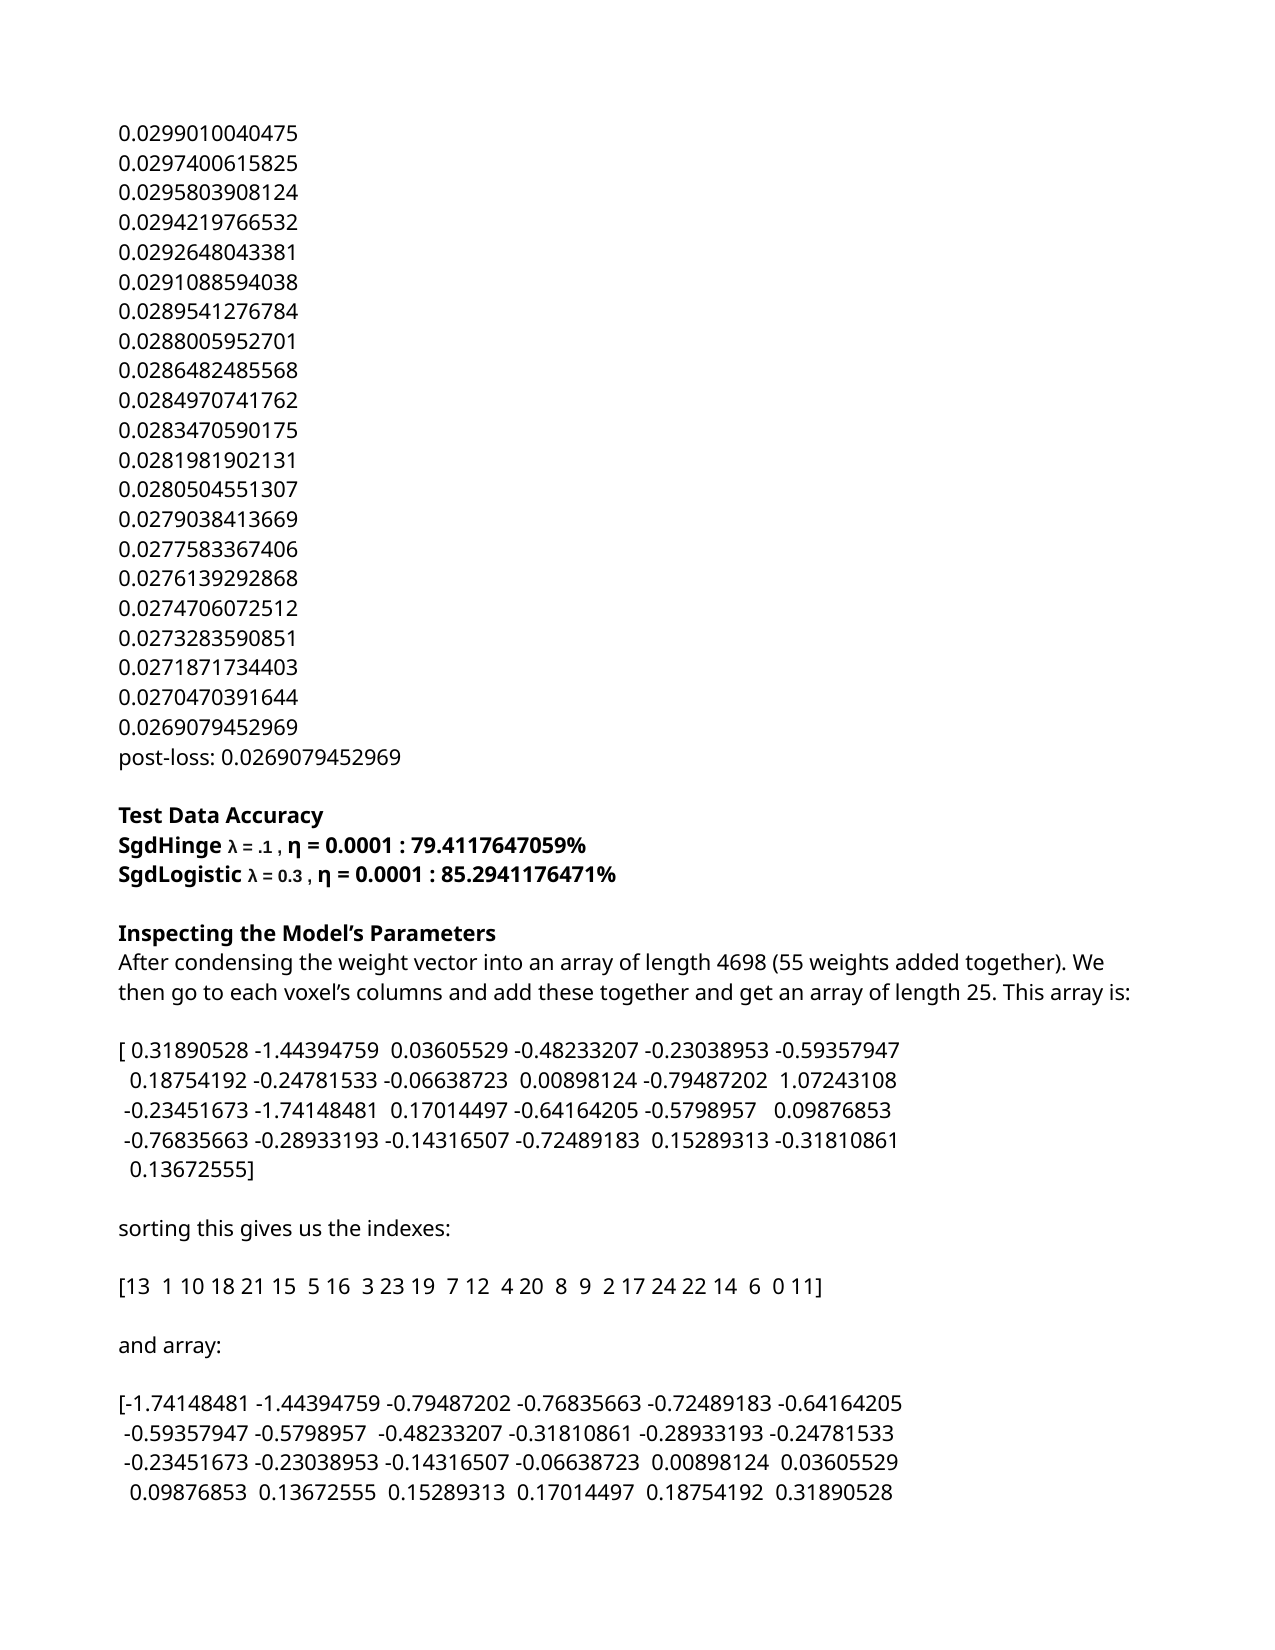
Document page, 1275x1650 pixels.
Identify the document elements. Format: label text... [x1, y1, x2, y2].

text and array: [118, 1330, 1157, 1359]
text -0.76835663 -0.28933193 -0.14316507 -0.72489183 0.15289313 -0.31810861 [118, 1125, 1157, 1154]
text 0.18754192 -0.24781533 -0.06638723 0.00898124 -0.79487202 1.07243108 [118, 1065, 1157, 1095]
text sorting this gives us the indexes: [118, 1213, 1157, 1242]
text 0.0297400615825 [118, 148, 1157, 177]
text Test Data Accuracy [118, 800, 1157, 830]
text 0.0291088594038 [118, 267, 1157, 296]
text SgdHinge λ = .1 , η = 0.0001 : 79.4117647059% [118, 830, 1157, 859]
text 0.0280504551307 [118, 474, 1157, 504]
text -0.59357947 -0.5798957 -0.48233207 -0.31810861 -0.28933193 -0.24781533 [118, 1418, 1157, 1447]
text 0.0284970741762 [118, 385, 1157, 415]
text 0.0294219766532 [118, 207, 1157, 237]
text 0.0277583367406 [118, 534, 1157, 563]
text 0.0283470590175 [118, 415, 1157, 445]
text 0.0289541276784 [118, 296, 1157, 326]
text 0.0281981902131 [118, 445, 1157, 474]
text 0.0270470391644 [118, 682, 1157, 712]
text -0.23451673 -0.23038953 -0.14316507 -0.06638723 0.00898124 0.03605529 [118, 1447, 1157, 1477]
text 0.0279038413669 [118, 504, 1157, 534]
text post-loss: 0.0269079452969 [118, 742, 1157, 771]
text 0.0295803908124 [118, 177, 1157, 207]
text 0.0273283590851 [118, 623, 1157, 652]
text 0.0274706072512 [118, 593, 1157, 623]
text 0.13672555] [118, 1154, 1157, 1184]
text 0.0299010040475 [118, 118, 1157, 148]
text [-1.74148481 -1.44394759 -0.79487202 -0.76835663 -0.72489183 -0.64164205 [118, 1388, 1157, 1418]
text SgdLogistic λ = 0.3 , η = 0.0001 : 85.2941176471% [118, 859, 1157, 889]
text 0.0276139292868 [118, 563, 1157, 593]
text [ 0.31890528 -1.44394759 0.03605529 -0.48233207 -0.23038953 -0.59357947 [118, 1036, 1157, 1065]
text After condensing the weight vector into an array of length 4698 (55 weights added together). We then go to each voxel’s columns and add these together and get an array of length 25. This array is: [118, 947, 1157, 1007]
text 0.0292648043381 [118, 237, 1157, 267]
text 0.0271871734403 [118, 652, 1157, 682]
text 0.0269079452969 [118, 712, 1157, 742]
text 0.09876853 0.13672555 0.15289313 0.17014497 0.18754192 0.31890528 [118, 1477, 1157, 1507]
text -0.23451673 -1.74148481 0.17014497 -0.64164205 -0.5798957 0.09876853 [118, 1095, 1157, 1125]
text [13 1 10 18 21 15 5 16 3 23 19 7 12 4 20 8 9 2 17 24 22 14 6 0 11] [118, 1271, 1157, 1301]
text 0.0288005952701 [118, 326, 1157, 356]
text 0.0286482485568 [118, 356, 1157, 385]
text Inspecting the Model’s Parameters [118, 918, 1157, 947]
